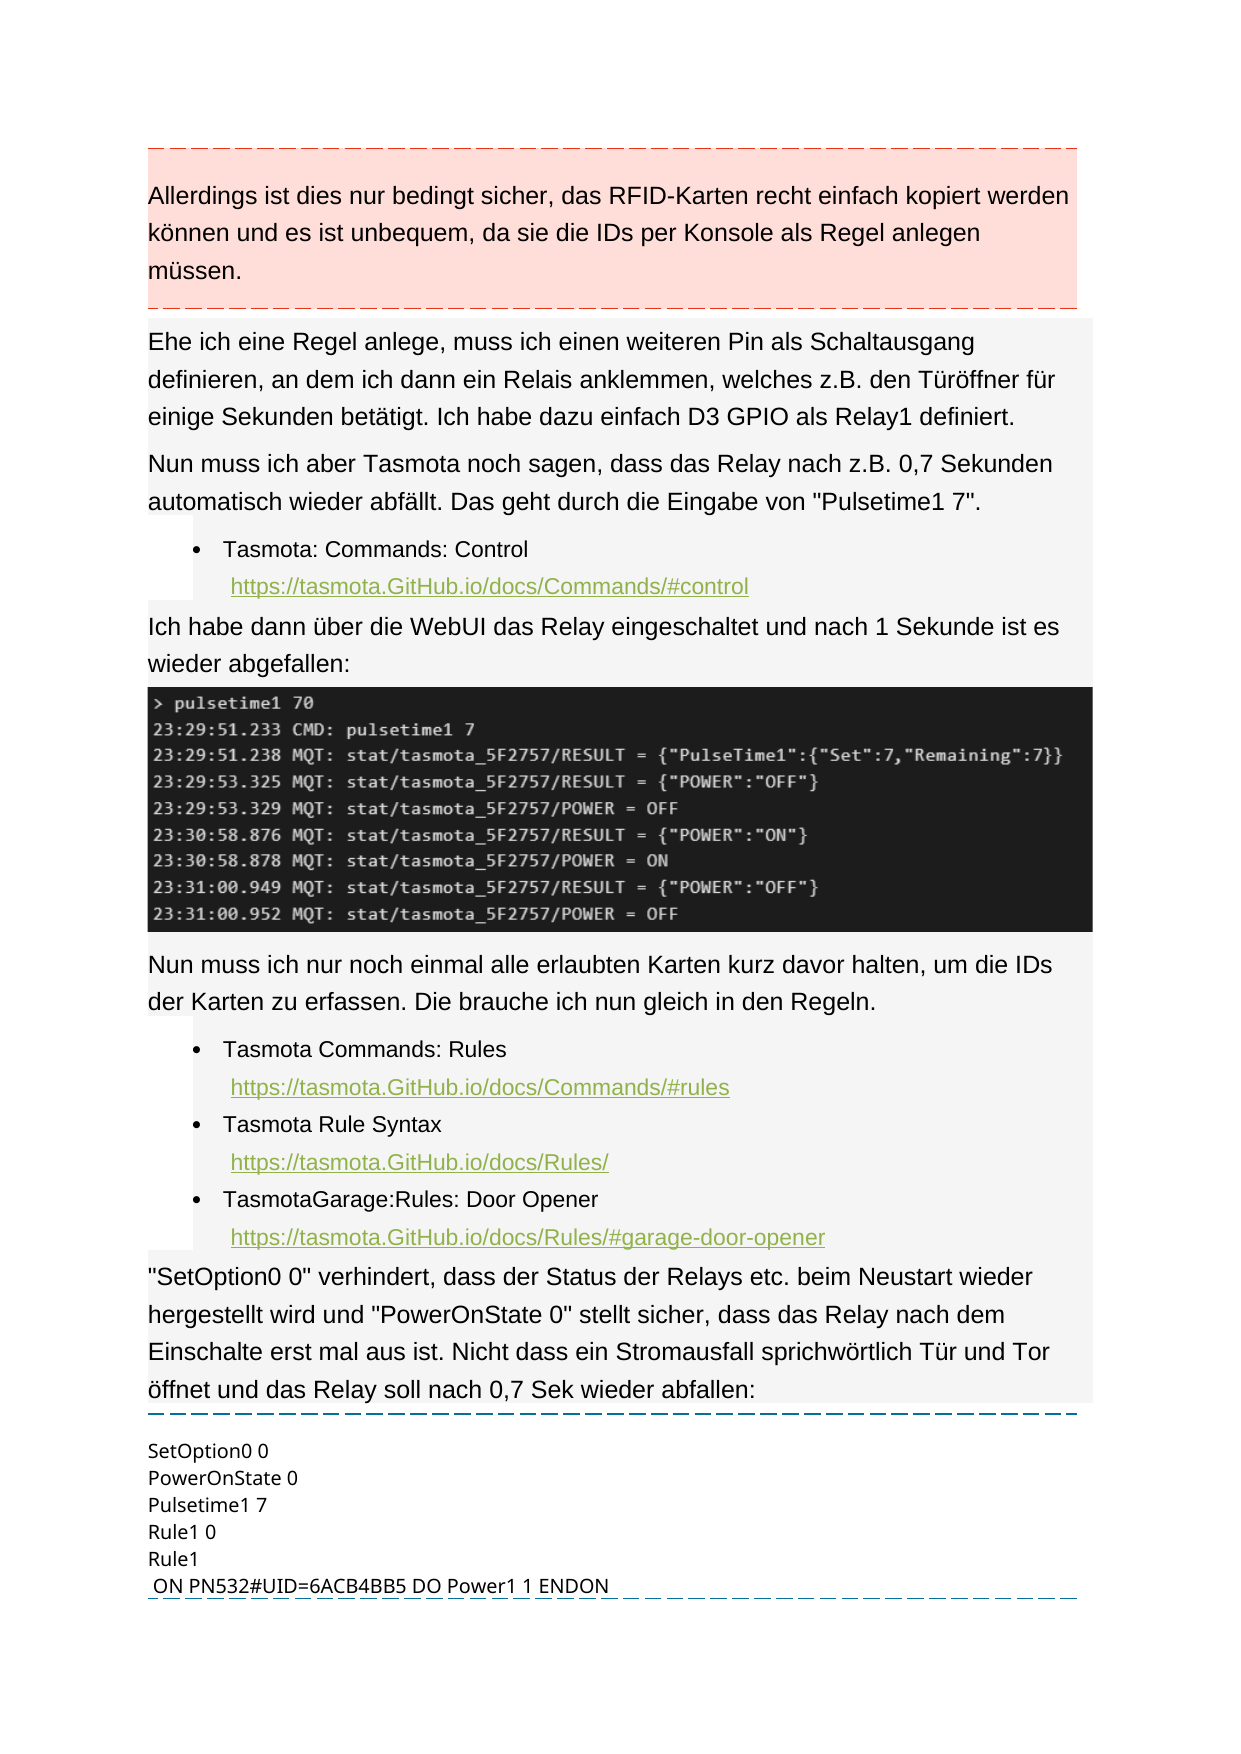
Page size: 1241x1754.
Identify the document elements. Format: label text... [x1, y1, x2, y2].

list Tasmota Commands: Rules https://tasmota.GitHub.io/docs/Commands/#rules [193, 1025, 1093, 1100]
list Tasmota Rule Syntax https://tasmota.GitHub.io/docs/Rules/ [193, 1100, 1093, 1175]
text "SetOption0 0" verhindert, dass der Status der Relays etc. beim Neustart wieder hergestellt wird und "PowerOnState 0" stellt sicher, dass das Relay nach dem Einschalte erst mal aus ist. Nicht dass ein Stromausfall sprichwörtlich Tür und Tor öffnet und das Relay soll nach 0,7 Sek wieder abfallen: [148, 1253, 1093, 1403]
text Rule1 [148, 1521, 1077, 1548]
list TasmotaGarage:Rules: Door Opener https://tasmota.GitHub.io/docs/Rules/#garage-door-opener [193, 1175, 1093, 1250]
text ON PN532#UID=6ACB4BB5 DO Power1 1 ENDON [148, 1548, 1077, 1599]
text Ehe ich eine Regel anlege, muss ich einen weiteren Pin als Schaltausgang definieren, an dem ich dann ein Relais anklemmen, welches z.B. den Türöffner für einige Sekunden betätigt. Ich habe dazu einfach D3 GPIO als Relay1 definiert. [148, 318, 1093, 431]
picture [147, 687, 1093, 932]
text SetOption0 0 [148, 1413, 1077, 1440]
text PowerOnState 0 [148, 1440, 1077, 1467]
text Nun muss ich aber Tasmota noch sagen, dass das Relay nach z.B. 0,7 Sekunden automatisch wieder abfällt. Das geht durch die Eingabe von "Pulsetime1 7". [148, 440, 1093, 515]
text Rule1 0 [148, 1494, 1077, 1521]
text Nun muss ich nur noch einmal alle erlaubten Karten kurz davor halten, um die IDs der Karten zu erfassen. Die brauche ich nun gleich in den Regeln. [148, 941, 1093, 1016]
text Pulsetime1 7 [148, 1467, 1077, 1494]
text Allerdings ist dies nur bedingt sicher, das RFID-Karten recht einfach kopiert werden können und es ist unbequem, da sie die IDs per Konsole als Regel anlegen müssen. [148, 148, 1077, 309]
text Ich habe dann über die WebUI das Relay eingeschaltet und nach 1 Sekunde ist es wieder abgefallen: [148, 603, 1093, 678]
list Tasmota: Commands: Control https://tasmota.GitHub.io/docs/Commands/#control [193, 525, 1093, 600]
